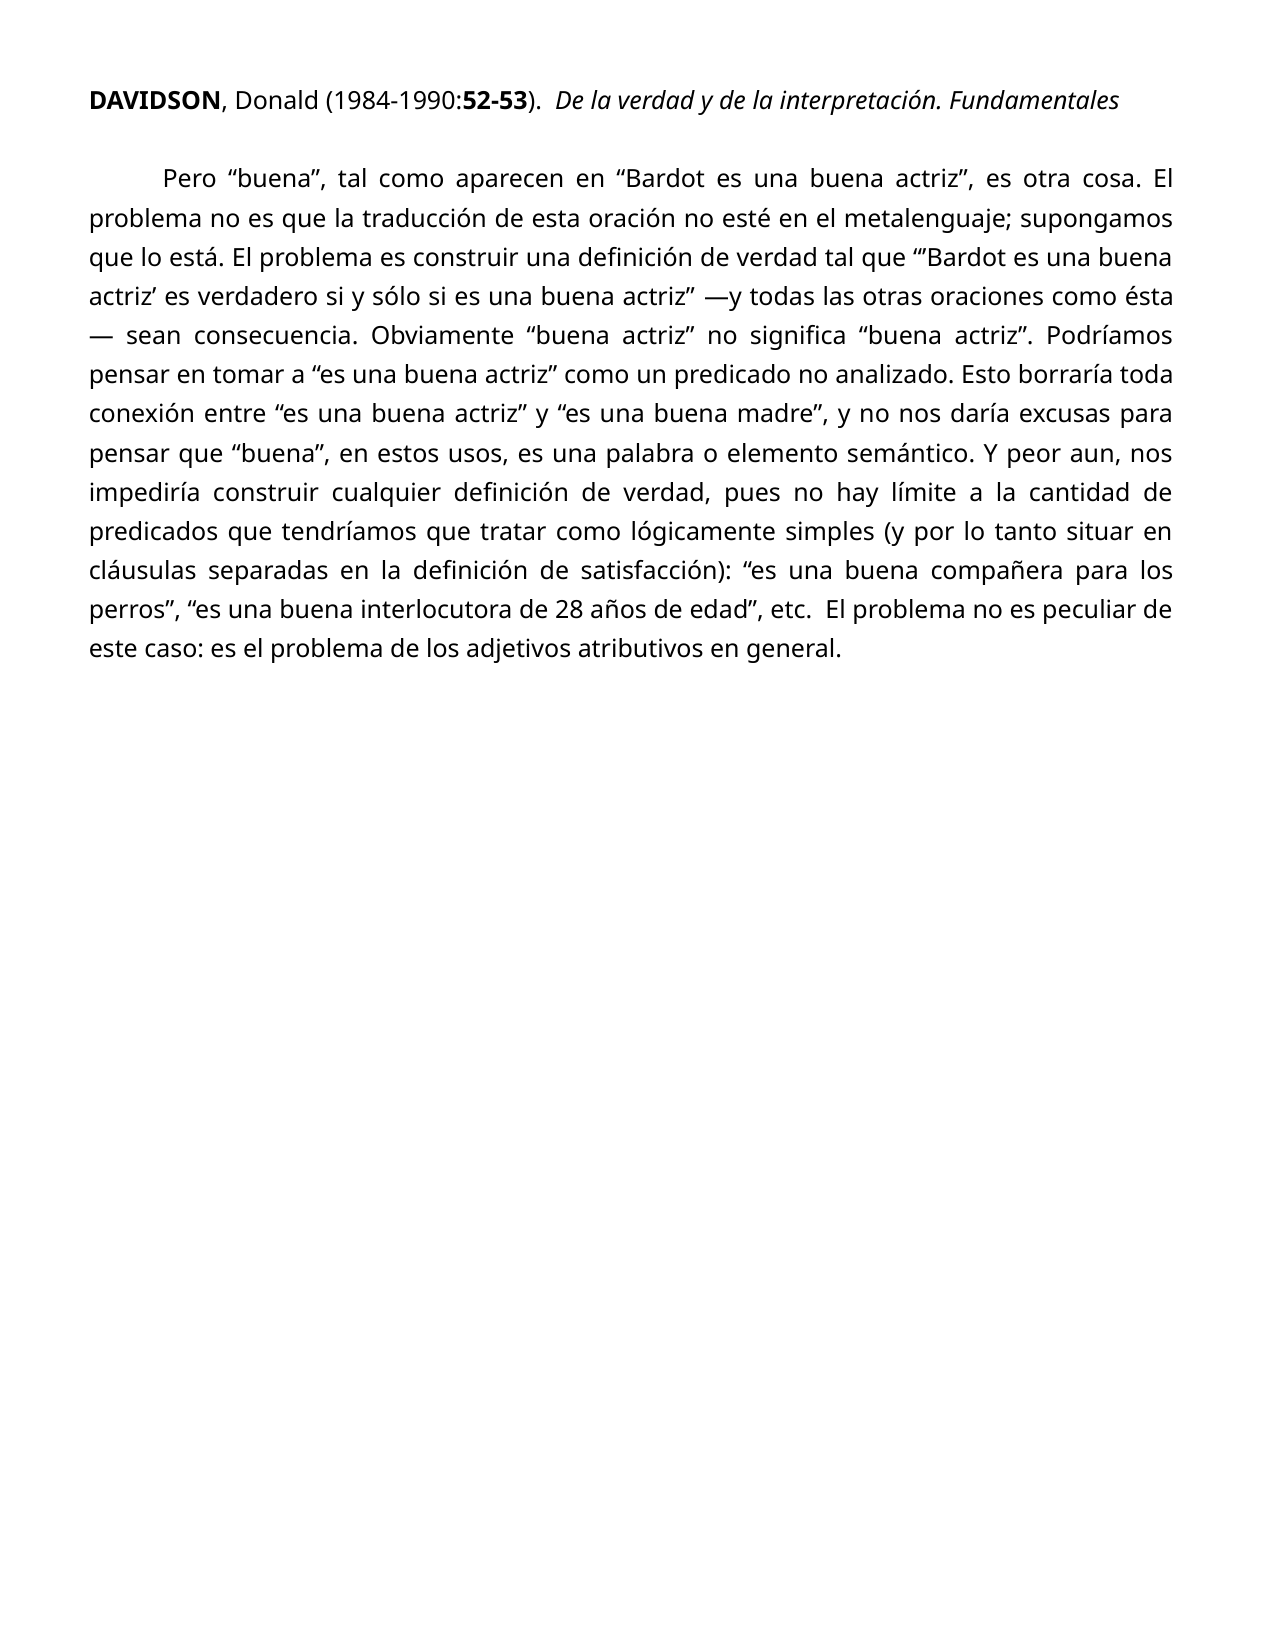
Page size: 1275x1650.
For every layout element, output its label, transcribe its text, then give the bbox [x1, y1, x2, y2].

text DAVIDSON, Donald (1984-1990:52-53). De la verdad y de la interpretación. Fundamentales [88, 83, 1174, 117]
text Pero “buena”, tal como aparecen en “Bardot es una buena actriz”, es otra cosa. El problema no es que la traducción de esta oración no esté en el metalenguaje; supongamos que lo está. El problema es construir una definición de verdad tal que “’Bardot es una buena actriz’ es verdadero si y sólo si es una buena actriz” —y todas las otras oraciones como ésta— sean consecuencia. Obviamente “buena actriz” no significa “buena actriz”. Podríamos pensar en tomar a “es una buena actriz” como un predicado no analizado. Esto borraría toda conexión entre “es una buena actriz” y “es una buena madre”, y no nos daría excusas para pensar que “buena”, en estos usos, es una palabra o elemento semántico. Y peor aun, nos impediría construir cualquier definición de verdad, pues no hay límite a la cantidad de predicados que tendríamos que tratar como lógicamente simples (y por lo tanto situar en cláusulas separadas en la definición de satisfacción): “es una buena compañera para los perros”, “es una buena interlocutora de 28 años de edad”, etc. El problema no es peculiar de este caso: es el problema de los adjetivos atributivos en general. [88, 161, 1174, 665]
